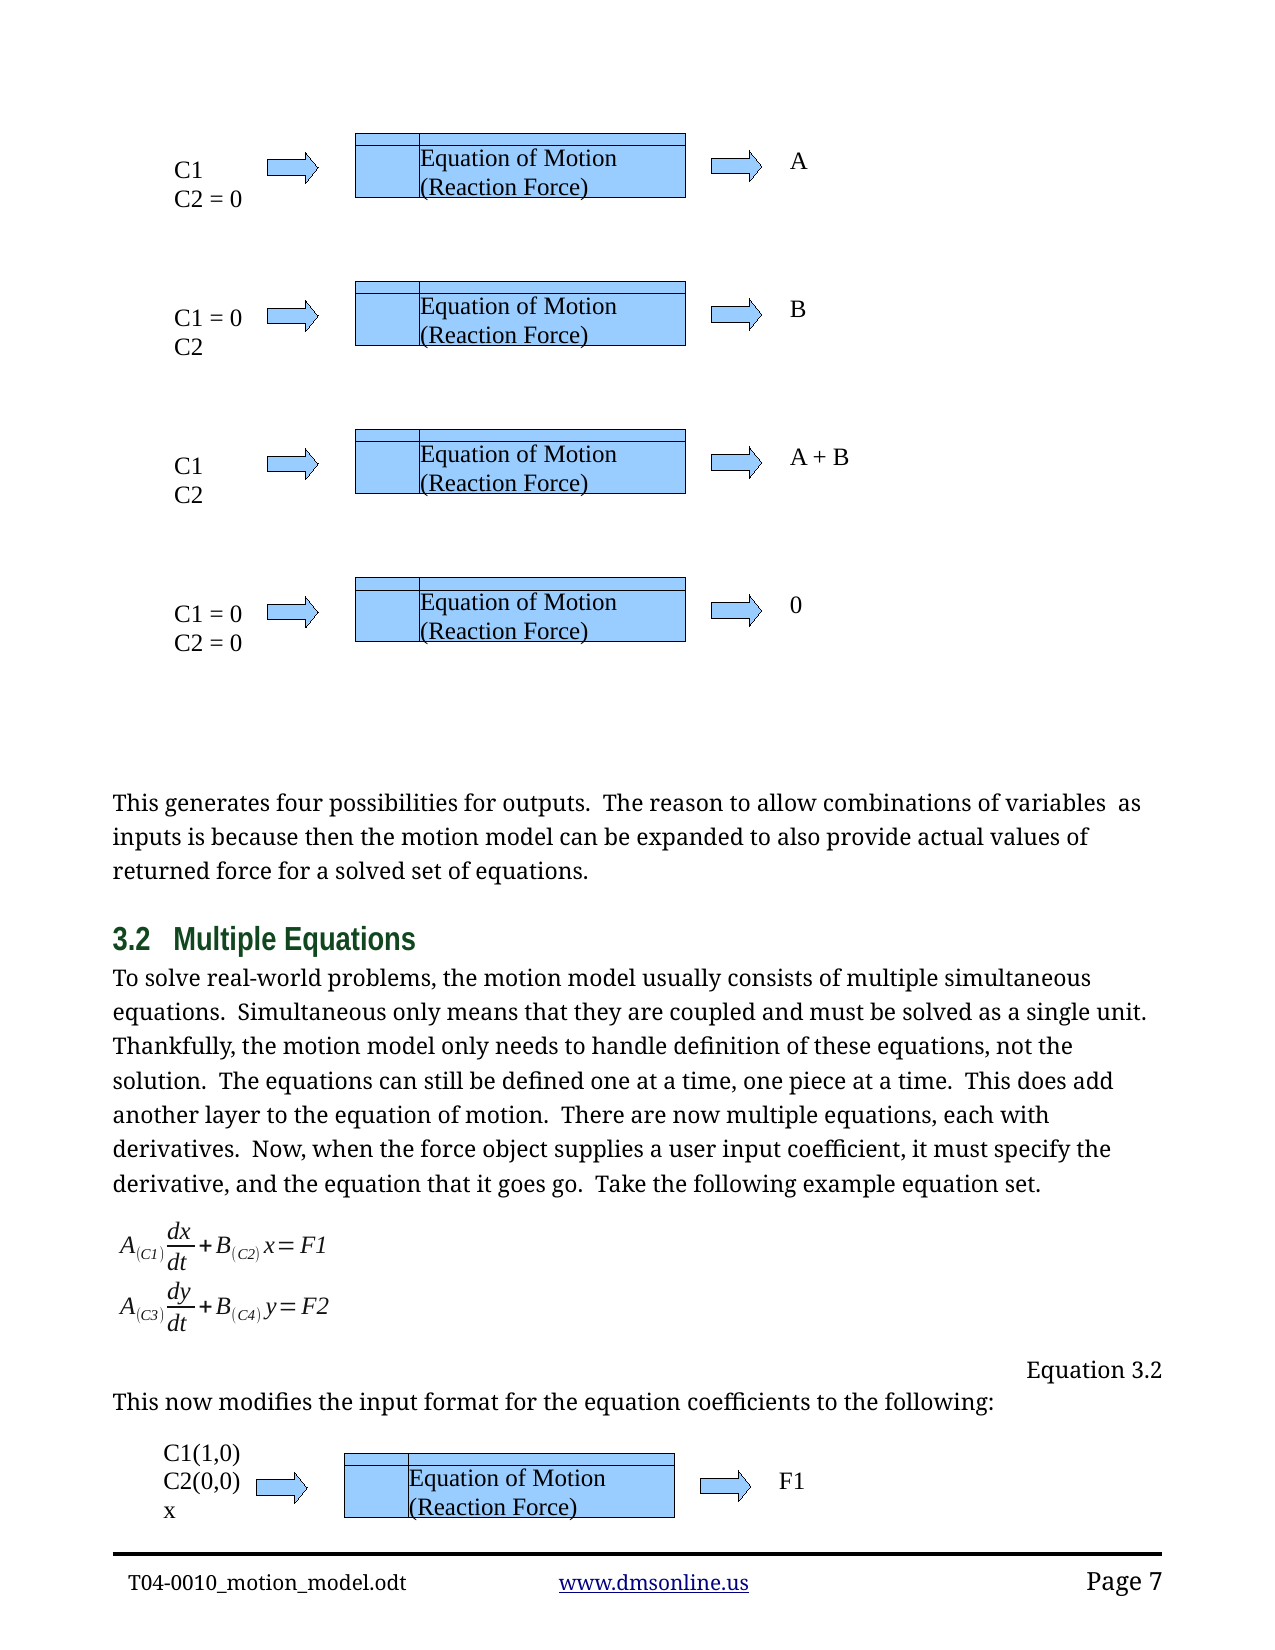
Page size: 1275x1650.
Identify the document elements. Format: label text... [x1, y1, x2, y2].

text This now modifies the input format for the equation coefficients to the following: [112, 1386, 1162, 1417]
text To solve real-world problems, the motion model usually consists of multiple simultaneous equations. Simultaneous only means that they are coupled and must be solved as a single unit. Thankfully, the motion model only needs to handle definition of these equations, not the solution. The equations can still be defined one at a time, one piece at a time. This does add another layer to the equation of motion. There are now multiple equations, each with derivatives. Now, when the force object supplies a user input coefficient, it must specify the derivative, and the equation that it goes go. Take the following example equation set. [112, 962, 1162, 1199]
text Equation 3.2 [112, 1354, 1162, 1386]
subtitle Multiple Equations [112, 919, 1162, 958]
text This generates four possibilities for outputs. The reason to allow combinations of variables as inputs is because then the motion model can be expanded to also provide actual values of returned force for a solved set of equations. [112, 786, 1162, 886]
